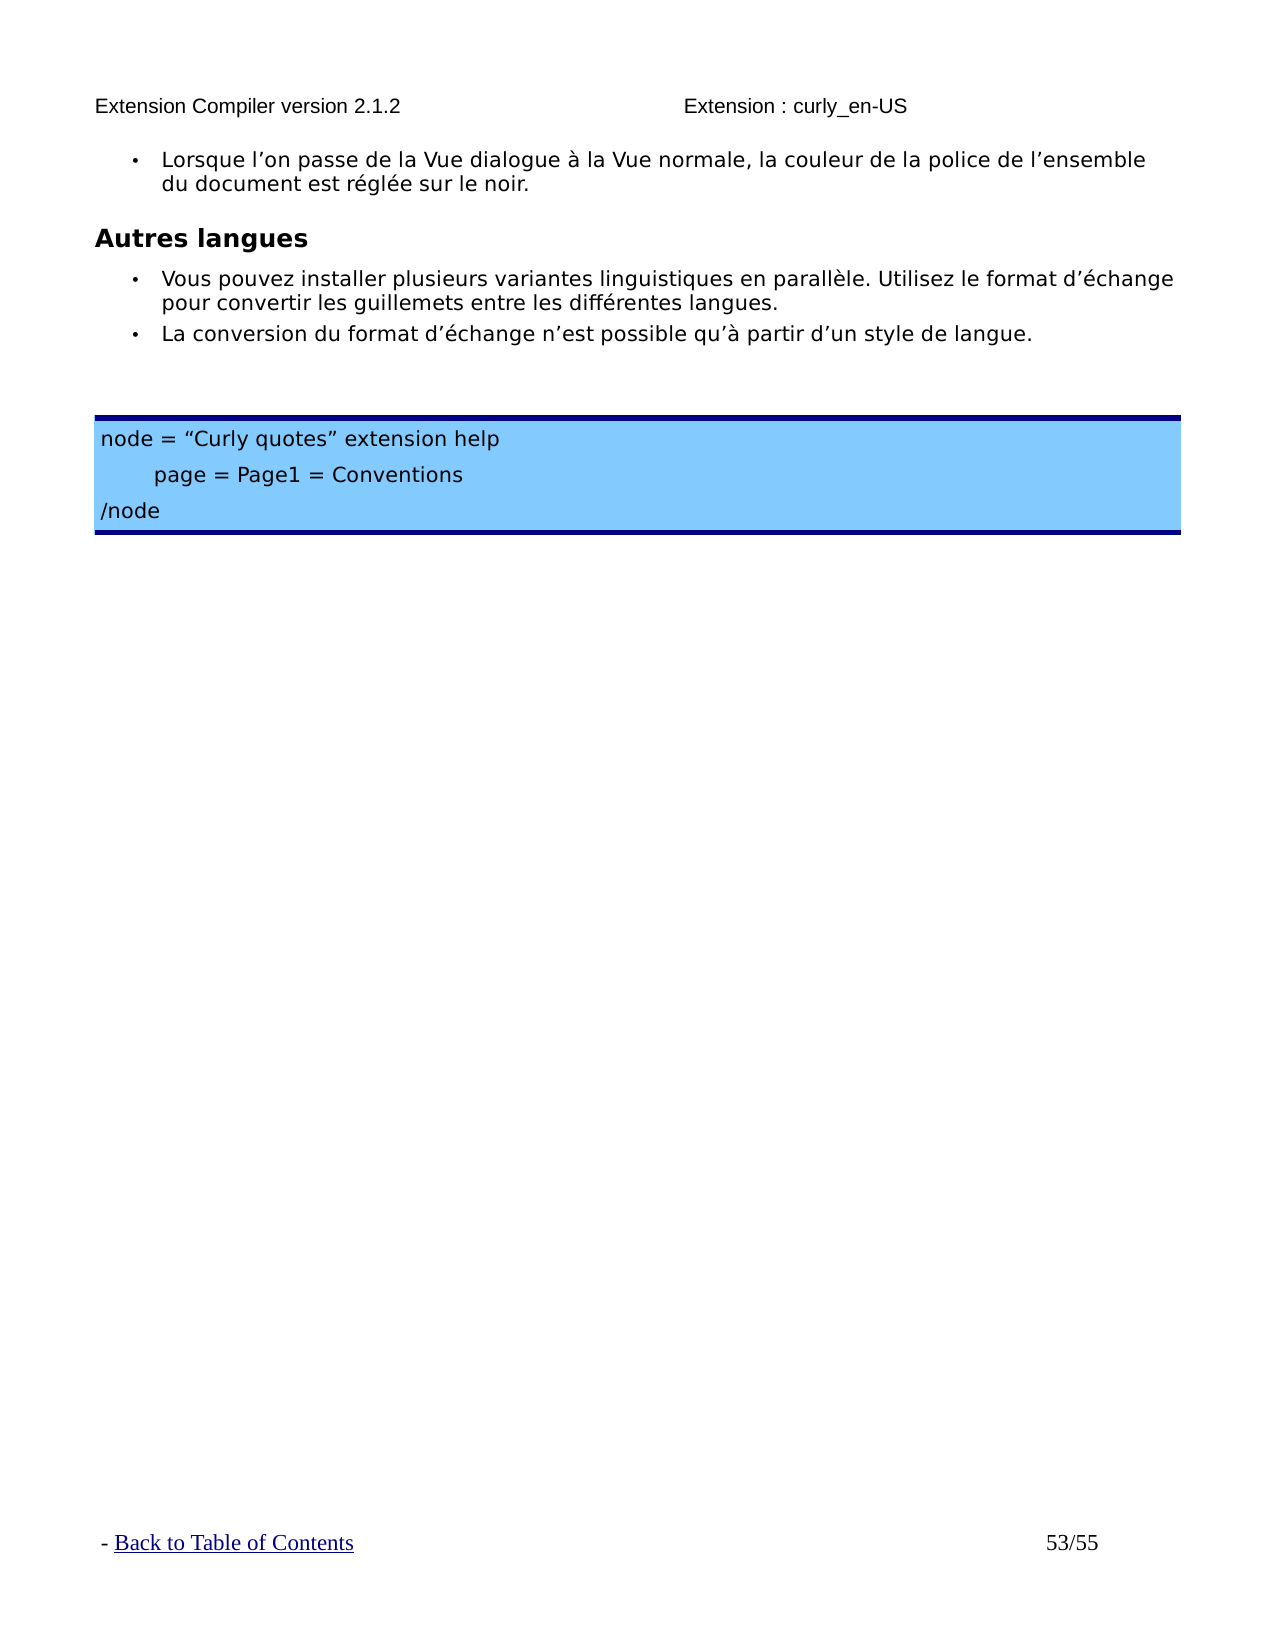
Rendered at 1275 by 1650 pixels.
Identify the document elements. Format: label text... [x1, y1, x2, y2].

text node = “Curly quotes” extension help [94, 416, 1181, 451]
text /node [94, 488, 1181, 535]
text Autres langues [94, 224, 1181, 253]
text page = Page1 = Conventions [94, 452, 1181, 487]
list La conversion du format d’échange n’est possible qu’à partir d’un style de langue. [132, 321, 1181, 346]
list Vous pouvez installer plusieurs variantes linguistiques en parallèle. Utilisez le format d’échange pour convertir les guillemets entre les différentes langues. [132, 267, 1181, 316]
list Lorsque l’on passe de la Vue dialogue à la Vue normale, la couleur de la police de l’ensemble du document est réglée sur le noir. [132, 147, 1181, 196]
